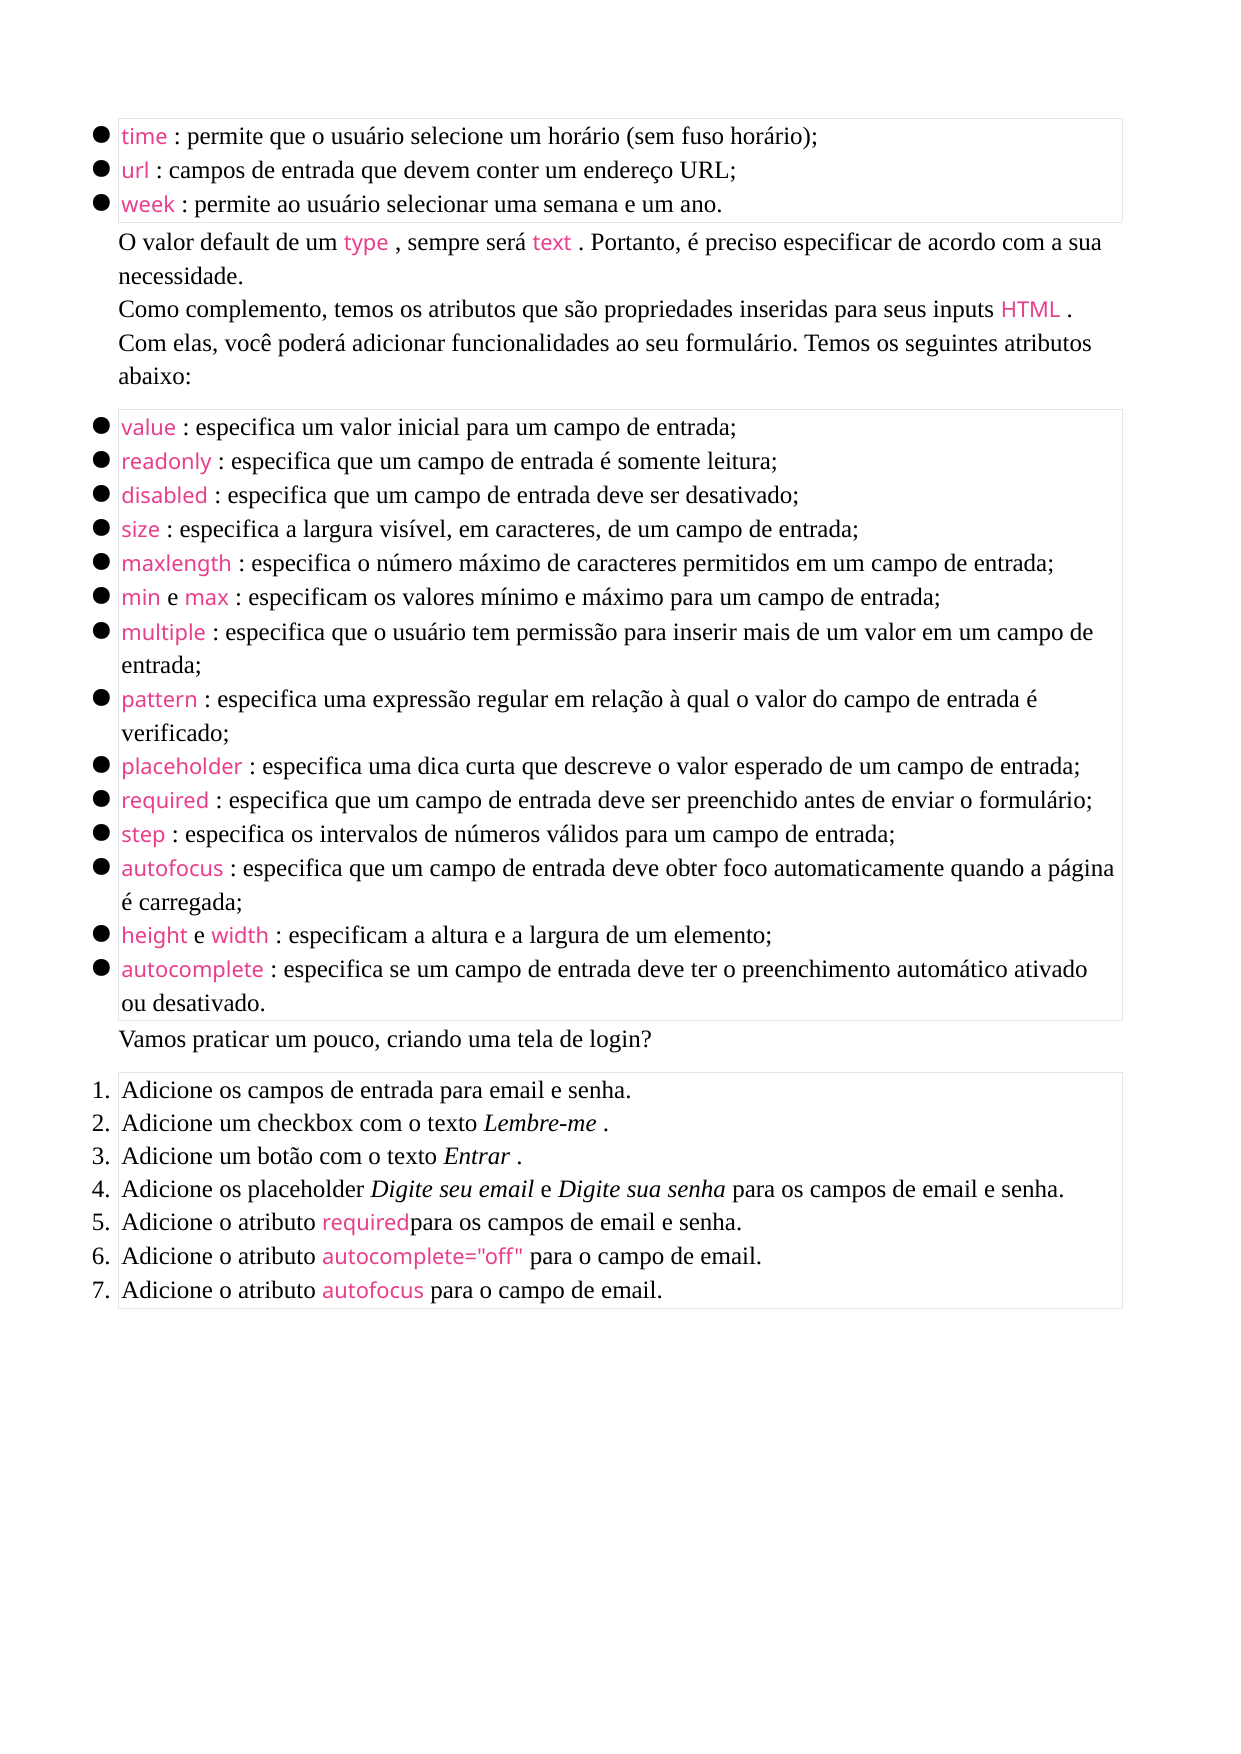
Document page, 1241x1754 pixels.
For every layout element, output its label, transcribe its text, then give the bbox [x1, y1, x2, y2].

list disabled : especifica que um campo de entrada deve ser desativado; [119, 477, 1122, 509]
list multiple : especifica que o usuário tem permissão para inserir mais de um valor em um campo de entrada; [119, 613, 1122, 679]
text O valor default de um type , sempre será text . Portanto, é preciso especificar de acordo com a sua necessidade. [118, 227, 1122, 289]
list Adicione um botão com o texto Entrar . [119, 1138, 1122, 1170]
list week : permite ao usuário selecionar uma semana e um ano. [119, 186, 1122, 222]
text Vamos praticar um pouco, criando uma tela de login? 🔥 [118, 1024, 1122, 1053]
list Adicione os placeholder Digite seu email e Digite sua senha para os campos de email e senha. [119, 1171, 1122, 1203]
list url : campos de entrada que devem conter um endereço URL; [119, 152, 1122, 185]
list pattern : especifica uma expressão regular em relação à qual o valor do campo de entrada é verificado; [119, 681, 1122, 746]
list value : especifica um valor inicial para um campo de entrada; [119, 410, 1122, 441]
list min e max : especificam os valores mínimo e máximo para um campo de entrada; [119, 579, 1122, 612]
list size : especifica a largura visível, em caracteres, de um campo de entrada; [119, 511, 1122, 544]
list time : permite que o usuário selecione um horário (sem fuso horário); [119, 119, 1122, 151]
list step : especifica os intervalos de números válidos para um campo de entrada; [119, 816, 1122, 849]
list maxlength : especifica o número máximo de caracteres permitidos em um campo de entrada; [119, 545, 1122, 578]
list Adicione um checkbox com o texto Lembre-me . [119, 1105, 1122, 1137]
list autocomplete : especifica se um campo de entrada deve ter o preenchimento automático ativado ou desativado. [119, 951, 1122, 1020]
list Adicione o atributo autofocus para o campo de email. [119, 1272, 1122, 1308]
list Adicione o atributo requiredpara os campos de email e senha. [119, 1204, 1122, 1237]
list height e width : especificam a altura e a largura de um elemento; [119, 917, 1122, 950]
list required : especifica que um campo de entrada deve ser preenchido antes de enviar o formulário; [119, 782, 1122, 814]
list autofocus : especifica que um campo de entrada deve obter foco automaticamente quando a página é carregada; [119, 850, 1122, 916]
list Adicione o atributo autocomplete="off" para o campo de email. [119, 1238, 1122, 1271]
text Como complemento, temos os atributos que são propriedades inseridas para seus inputs HTML . Com elas, você poderá adicionar funcionalidades ao seu formulário. Temos os seguintes atributos abaixo: [118, 294, 1122, 389]
list placeholder : especifica uma dica curta que descreve o valor esperado de um campo de entrada; [119, 748, 1122, 780]
list readonly : especifica que um campo de entrada é somente leitura; [119, 443, 1122, 475]
list Adicione os campos de entrada para email e senha. [119, 1073, 1122, 1104]
